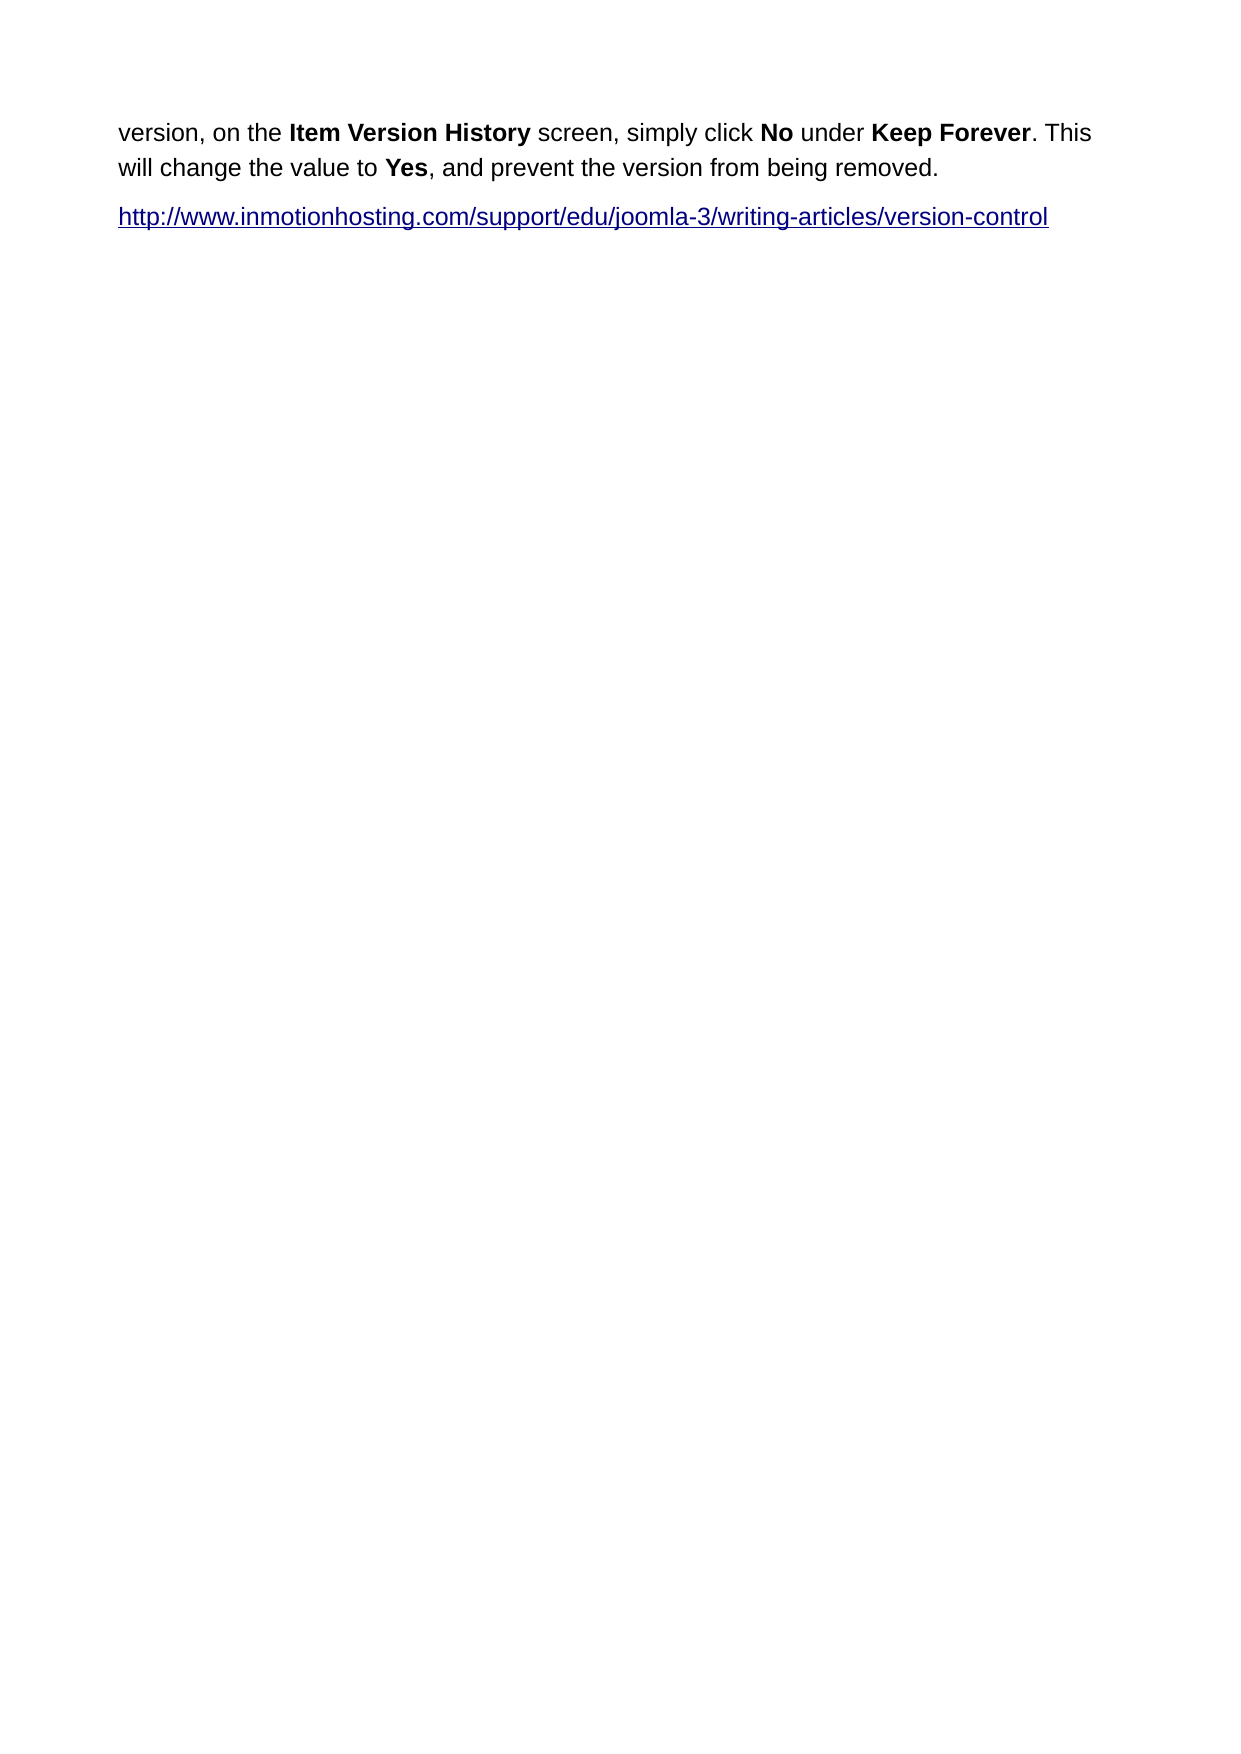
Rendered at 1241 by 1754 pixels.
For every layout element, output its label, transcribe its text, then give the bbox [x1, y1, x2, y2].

text version, on the Item Version History screen, simply click No under Keep Forever. This will change the value to Yes, and prevent the version from being removed. [118, 118, 1122, 181]
text http://www.inmotionhosting.com/support/edu/joomla-3/writing-articles/version-control [118, 202, 1122, 230]
